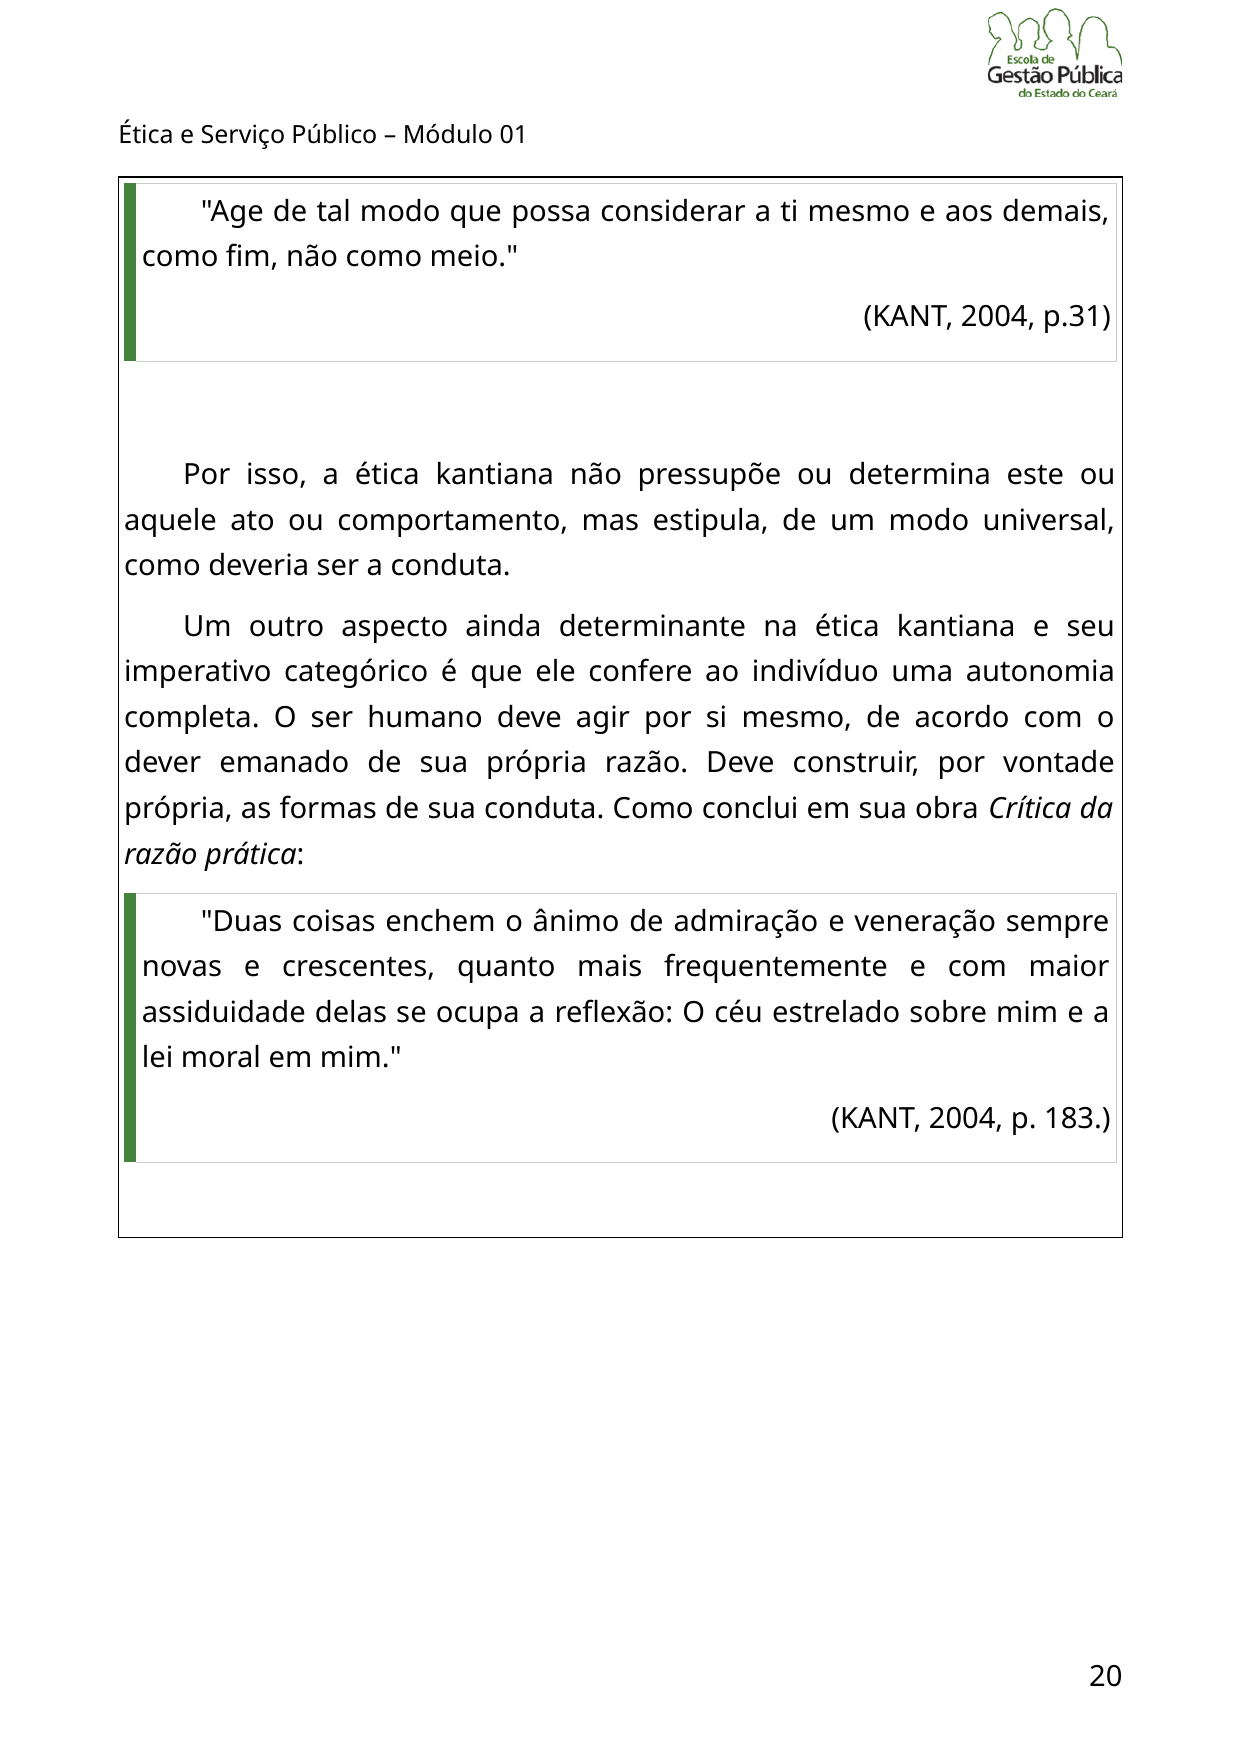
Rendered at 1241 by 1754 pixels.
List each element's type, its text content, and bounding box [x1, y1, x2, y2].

picture [118, 8, 1123, 97]
table_cell Por isso, a ética kantiana não pressupõe ou determina este ou aquele ato ou comportamento, mas estipula, de um modo universal, como deveria ser a conduta. Um outro aspecto ainda determinante na ética kantiana e seu imperativo categórico é que ele confere ao indivíduo uma autonomia completa. O ser humano deve agir por si mesmo, de acordo com o dever emanado de sua própria razão. Deve construir, por vontade própria, as formas de sua conduta. Como conclui em sua obra Crítica da razão prática: [119, 178, 1122, 1237]
table_header [124, 183, 136, 361]
table_header "Age de tal modo que possa considerar a ti mesmo e aos demais, como fim, não como meio." (KANT, 2004, p.31) [136, 184, 1116, 361]
table_header [124, 893, 136, 1162]
table_header "Duas coisas enchem o ânimo de admiração e veneração sempre novas e crescentes, quanto mais frequentemente e com maior assiduidade delas se ocupa a reflexão: O céu estrelado sobre mim e a lei moral em mim." (KANT, 2004, p. 183.) [136, 894, 1116, 1162]
